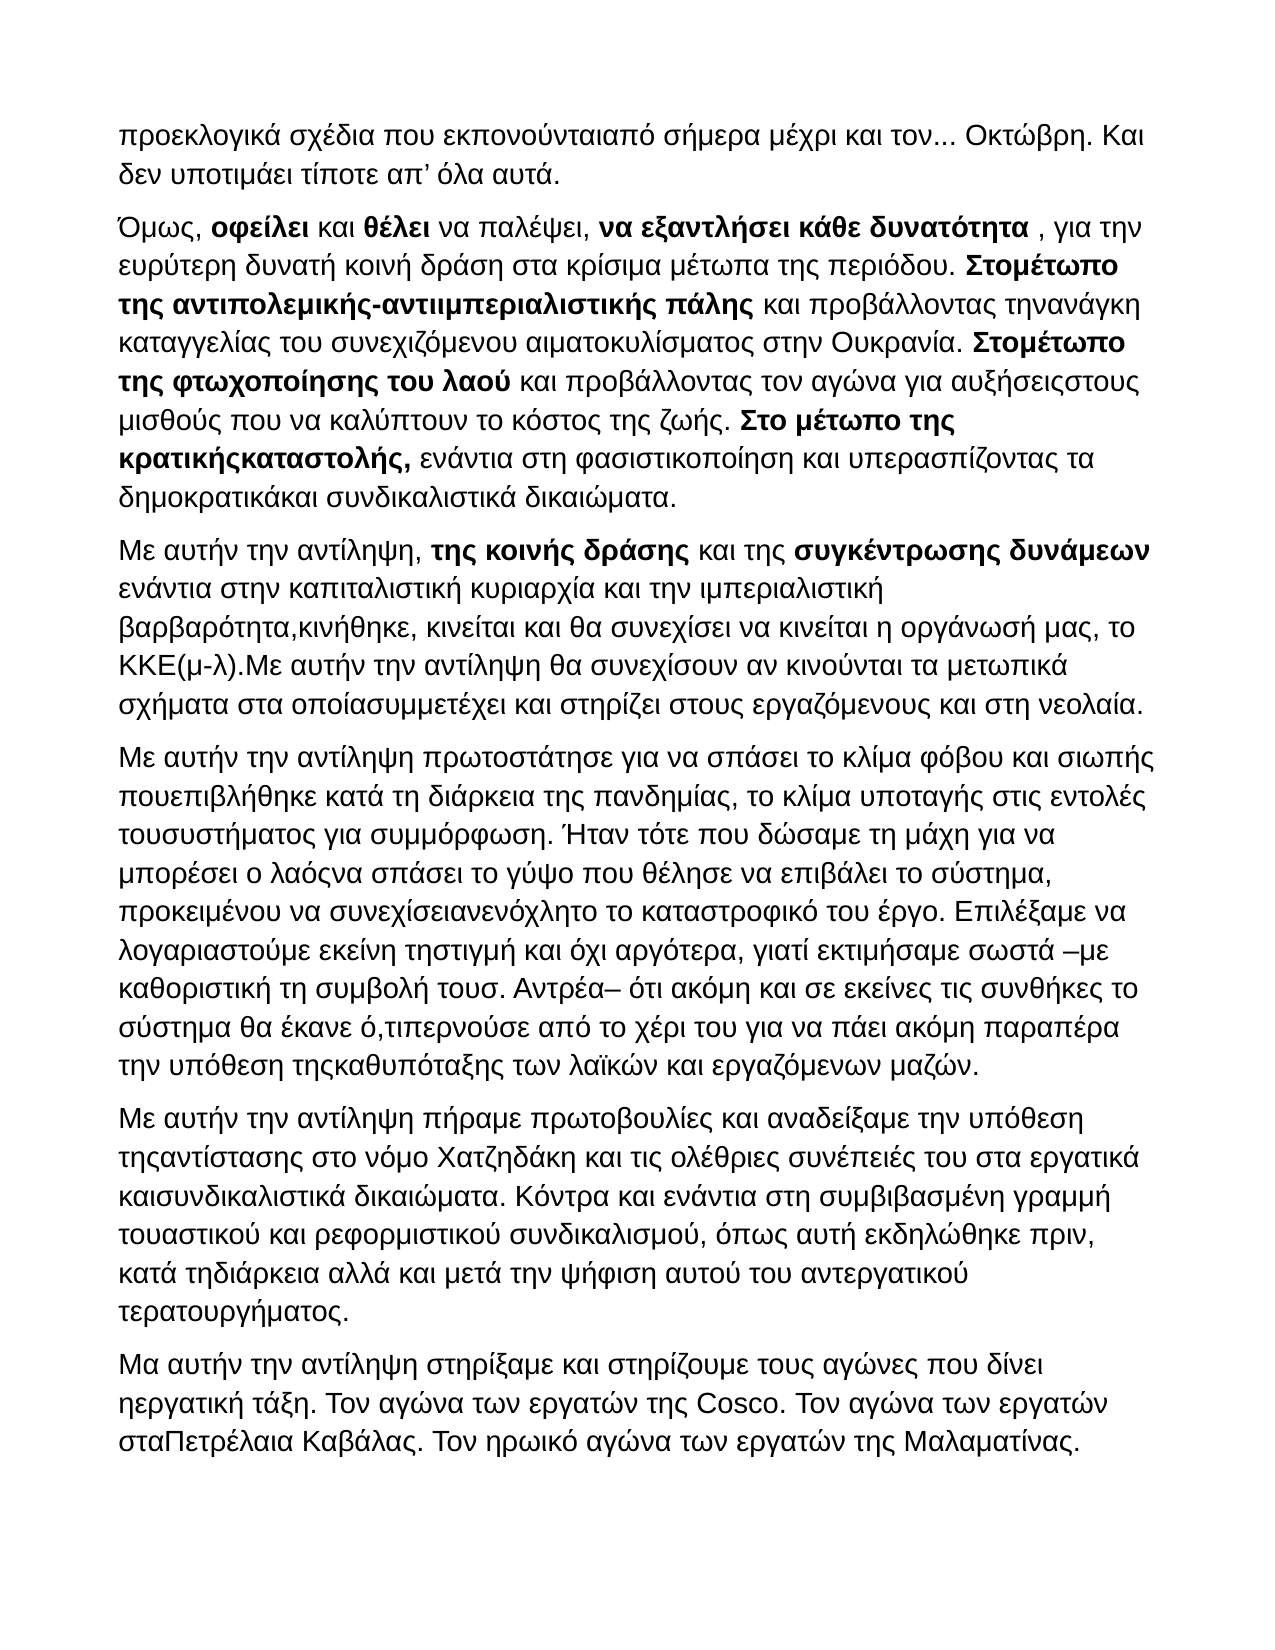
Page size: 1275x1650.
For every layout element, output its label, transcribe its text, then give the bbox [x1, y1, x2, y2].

text Με αυτήν την αντίληψη πήραμε πρωτοβουλίες και αναδείξαμε την υπόθεση τηςαντίστασης στο νόμο Χατζηδάκη και τις ολέθριες συνέπειές του στα εργατικά καισυνδικαλιστικά δικαιώματα. Κόντρα και ενάντια στη συμβιβασμένη γραμμή τουαστικού και ρεφορμιστικού συνδικαλισμού, όπως αυτή εκδηλώθηκε πριν, κατά τηδιάρκεια αλλά και μετά την ψήφιση αυτού του αντεργατικού τερατουργήματος. [118, 1101, 1157, 1328]
text Όμως, οφείλει και θέλει να παλέψει, να εξαντλήσει κάθε δυνατότητα , για την ευρύτερη δυνατή κοινή δράση στα κρίσιμα μέτωπα της περιόδου. Στομέτωπο της αντιπολεμικής-αντιιμπεριαλιστικής πάλης και προβάλλοντας τηνανάγκη καταγγελίας του συνεχιζόμενου αιματοκυλίσματος στην Ουκρανία. Στομέτωπο της φτωχοποίησης του λαού και προβάλλοντας τον αγώνα για αυξήσειςστους μισθούς που να καλύπτουν το κόστος της ζωής. Στο μέτωπο της κρατικήςκαταστολής, ενάντια στη φασιστικοποίηση και υπερασπίζοντας τα δημοκρατικάκαι συνδικαλιστικά δικαιώματα. [118, 210, 1157, 513]
text Μα αυτήν την αντίληψη στηρίξαμε και στηρίζουμε τους αγώνες που δίνει ηεργατική τάξη. Τον αγώνα των εργατών της Cosco. Τον αγώνα των εργατών σταΠετρέλαια Καβάλας. Τον ηρωικό αγώνα των εργατών της Μαλαματίνας. [118, 1347, 1157, 1458]
text Με αυτήν την αντίληψη, της κοινής δράσης και της συγκέντρωσης δυνάμεων ενάντια στην καπιταλιστική κυριαρχία και την ιμπεριαλιστική βαρβαρότητα,κινήθηκε, κινείται και θα συνεχίσει να κινείται η οργάνωσή μας, το ΚΚΕ(μ-λ).Με αυτήν την αντίληψη θα συνεχίσουν αν κινούνται τα μετωπικά σχήματα στα οποίασυμμετέχει και στηρίζει στους εργαζόμενους και στη νεολαία. [118, 533, 1157, 720]
text Με αυτήν την αντίληψη πρωτοστάτησε για να σπάσει το κλίμα φόβου και σιωπής πουεπιβλήθηκε κατά τη διάρκεια της πανδημίας, το κλίμα υποταγής στις εντολές τουσυστήματος για συμμόρφωση. Ήταν τότε που δώσαμε τη μάχη για να μπορέσει ο λαόςνα σπάσει το γύψο που θέλησε να επιβάλει το σύστημα, προκειμένου να συνεχίσειανενόχλητο το καταστροφικό του έργο. Επιλέξαμε να λογαριαστούμε εκείνη τηστιγμή και όχι αργότερα, γιατί εκτιμήσαμε σωστά –με καθοριστική τη συμβολή τουσ. Αντρέα– ότι ακόμη και σε εκείνες τις συνθήκες το σύστημα θα έκανε ό,τιπερνούσε από το χέρι του για να πάει ακόμη παραπέρα την υπόθεση τηςκαθυπόταξης των λαϊκών και εργαζόμενων μαζών. [118, 740, 1157, 1082]
text προεκλογικά σχέδια που εκπονούνταιαπό σήμερα μέχρι και τον... Οκτώβρη. Και δεν υποτιμάει τίποτε απ’ όλα αυτά. [118, 118, 1157, 190]
